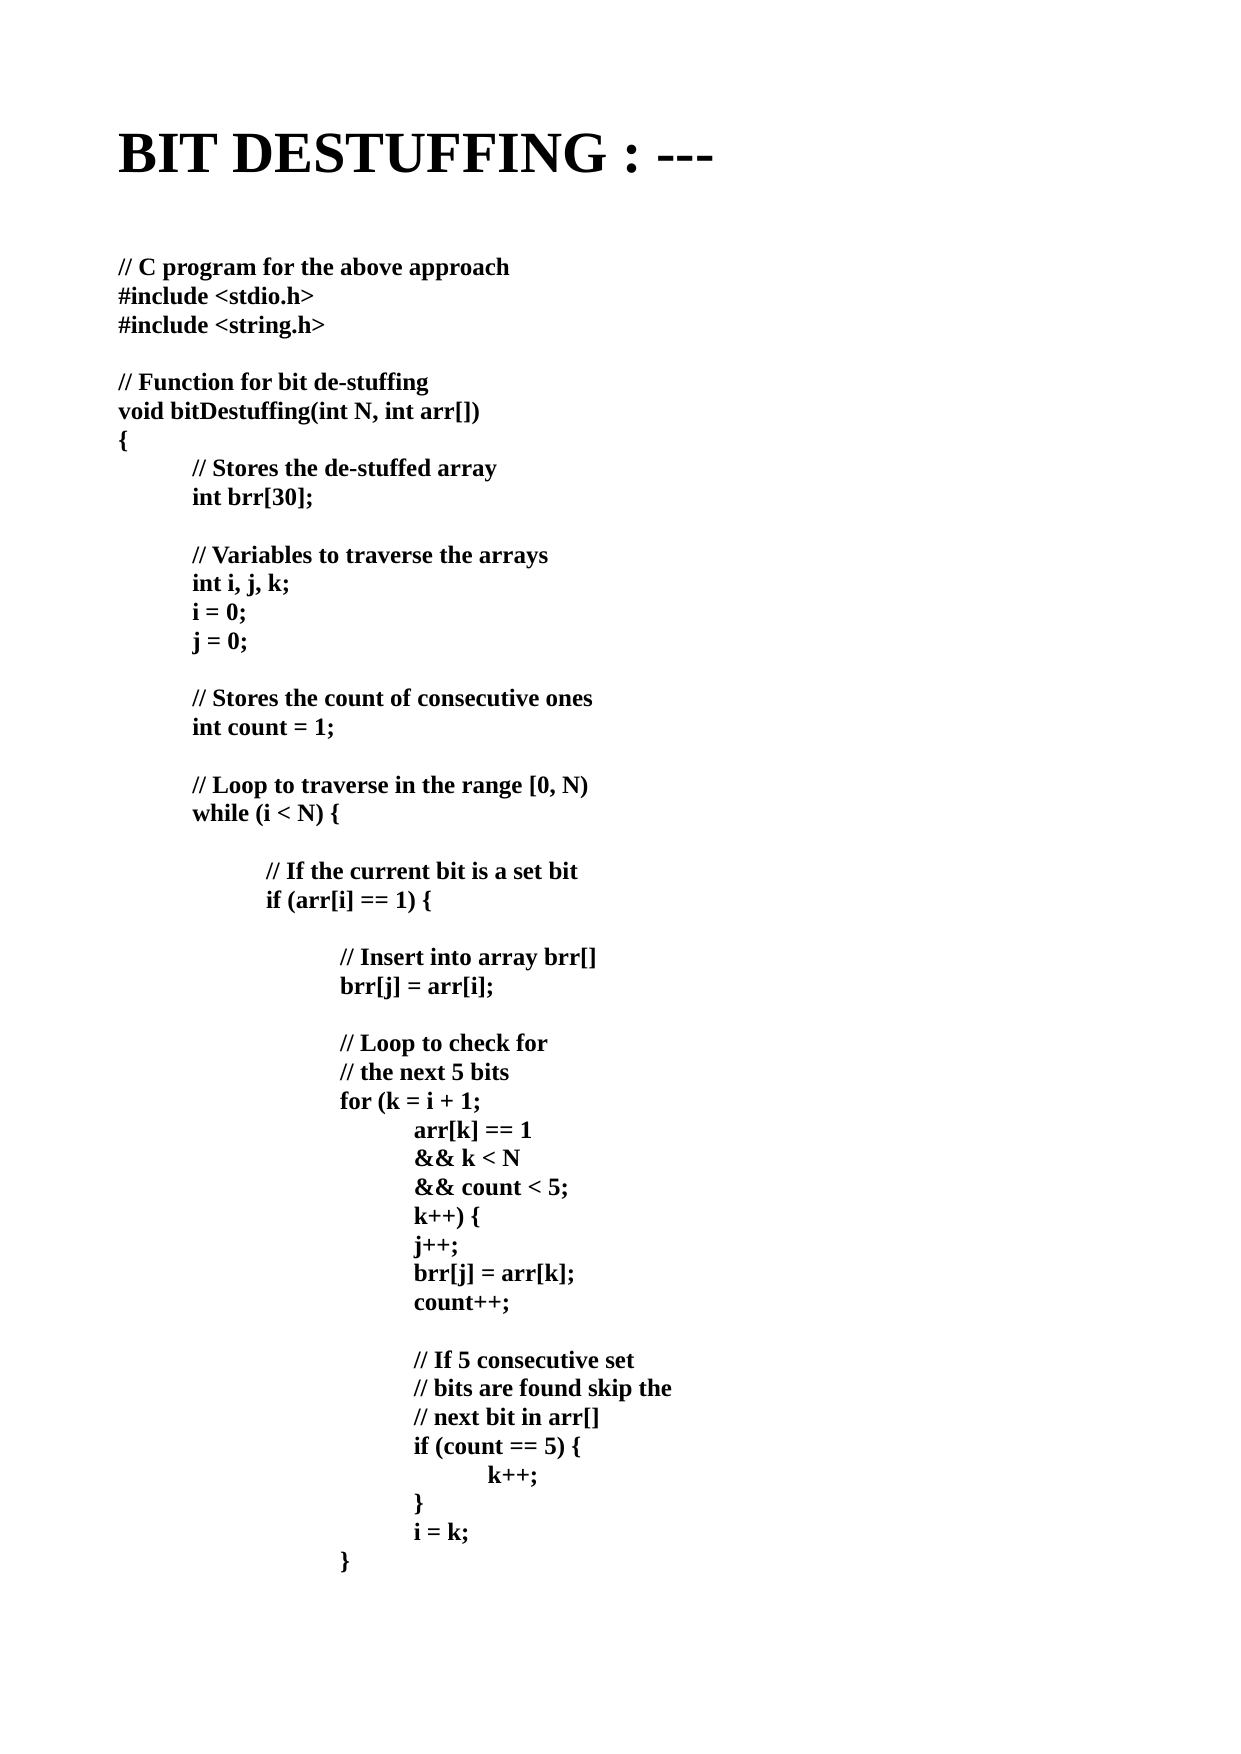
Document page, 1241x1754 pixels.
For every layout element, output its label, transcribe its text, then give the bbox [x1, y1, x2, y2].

text // If 5 consecutive set [118, 1345, 1122, 1373]
text // next bit in arr[] [118, 1402, 1122, 1431]
text // Loop to traverse in the range [0, N) [118, 770, 1122, 798]
text && count < 5; [118, 1172, 1122, 1201]
text if (count == 5) { [118, 1431, 1122, 1460]
text brr[j] = arr[i]; [118, 971, 1122, 1000]
text i = k; [118, 1517, 1122, 1546]
text // bits are found skip the [118, 1373, 1122, 1402]
text { [118, 425, 1122, 453]
text && k < N [118, 1143, 1122, 1172]
text j++; [118, 1230, 1122, 1258]
text } [118, 1546, 1122, 1575]
text k++; [118, 1460, 1122, 1488]
text // If the current bit is a set bit [118, 856, 1122, 885]
text // the next 5 bits [118, 1057, 1122, 1086]
text #include <stdio.h> [118, 281, 1122, 310]
text k++) { [118, 1201, 1122, 1230]
text while (i < N) { [118, 798, 1122, 827]
text // Loop to check for [118, 1028, 1122, 1057]
text #include <string.h> [118, 310, 1122, 338]
text void bitDestuffing(int N, int arr[]) [118, 396, 1122, 425]
text } [118, 1488, 1122, 1517]
text BIT DESTUFFING : --- [118, 118, 1122, 185]
text count++; [118, 1287, 1122, 1316]
text int i, j, k; [118, 568, 1122, 597]
text int count = 1; [118, 712, 1122, 741]
text i = 0; [118, 597, 1122, 626]
text // Stores the de-stuffed array [118, 453, 1122, 482]
text for (k = i + 1; [118, 1086, 1122, 1115]
text // Stores the count of consecutive ones [118, 683, 1122, 712]
text if (arr[i] == 1) { [118, 885, 1122, 913]
text int brr[30]; [118, 482, 1122, 511]
text arr[k] == 1 [118, 1115, 1122, 1143]
text brr[j] = arr[k]; [118, 1258, 1122, 1287]
text // Variables to traverse the arrays [118, 540, 1122, 568]
text // Function for bit de-stuffing [118, 367, 1122, 396]
text // Insert into array brr[] [118, 942, 1122, 971]
text j = 0; [118, 626, 1122, 655]
text // C program for the above approach [118, 252, 1122, 281]
